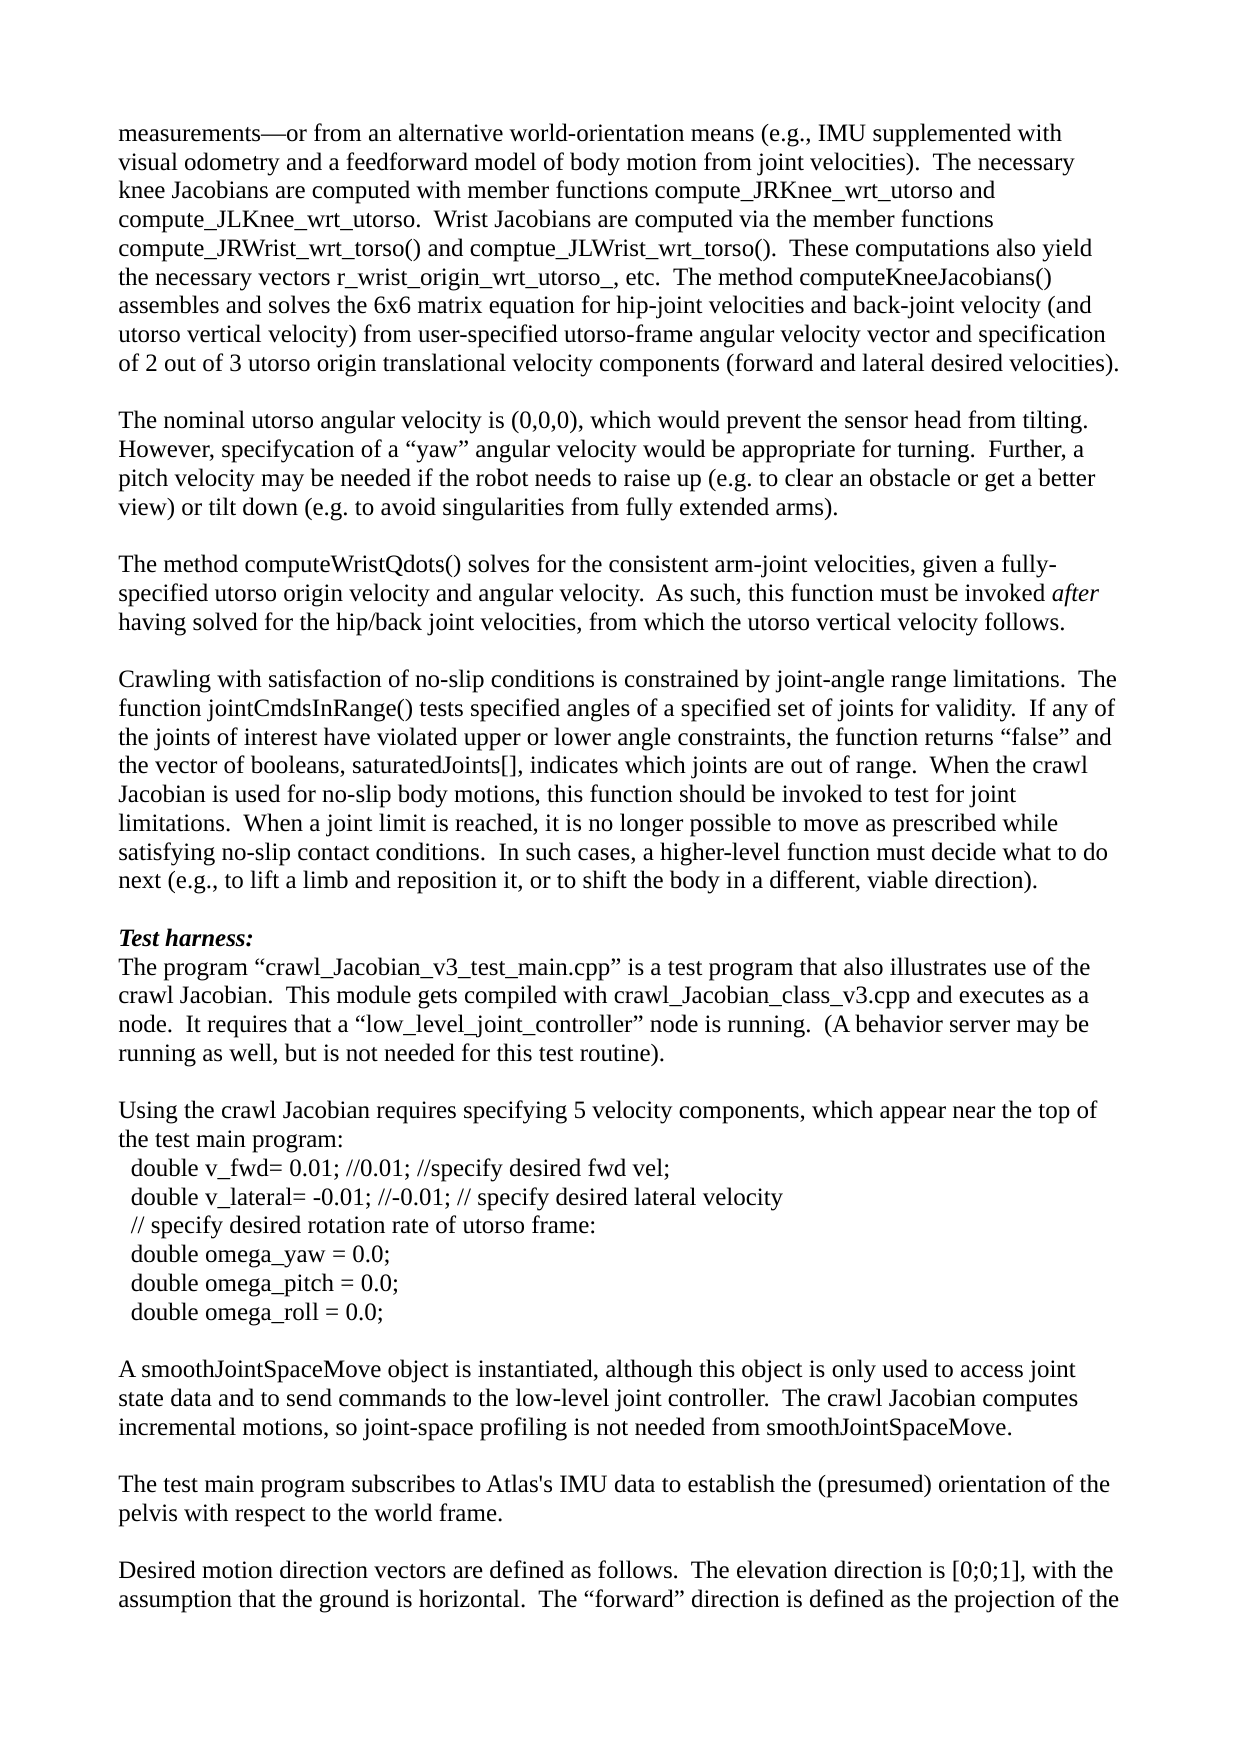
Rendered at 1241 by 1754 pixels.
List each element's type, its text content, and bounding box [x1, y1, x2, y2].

text measurements—or from an alternative world-orientation means (e.g., IMU supplemented with visual odometry and a feedforward model of body motion from joint velocities). The necessary knee Jacobians are computed with member functions compute_JRKnee_wrt_utorso and compute_JLKnee_wrt_utorso. Wrist Jacobians are computed via the member functions compute_JRWrist_wrt_torso() and comptue_JLWrist_wrt_torso(). These computations also yield the necessary vectors r_wrist_origin_wrt_utorso_, etc. The method computeKneeJacobians() assembles and solves the 6x6 matrix equation for hip-joint velocities and back-joint velocity (and utorso vertical velocity) from user-specified utorso-frame angular velocity vector and specification of 2 out of 3 utorso origin translational velocity components (forward and lateral desired velocities). [118, 118, 1122, 377]
text A smoothJointSpaceMove object is instantiated, although this object is only used to access joint state data and to send commands to the low-level joint controller. The crawl Jacobian computes incremental motions, so joint-space profiling is not needed from smoothJointSpaceMove. [118, 1354, 1122, 1441]
text The method computeWristQdots() solves for the consistent arm-joint velocities, given a fully-specified utorso origin velocity and angular velocity. As such, this function must be invoked after having solved for the hip/back joint velocities, from which the utorso vertical velocity follows. [118, 549, 1122, 636]
text The nominal utorso angular velocity is (0,0,0), which would prevent the sensor head from tilting. However, specifycation of a “yaw” angular velocity would be appropriate for turning. Further, a pitch velocity may be needed if the robot needs to raise up (e.g. to clear an obstacle or get a better view) or tilt down (e.g. to avoid singularities from fully extended arms). [118, 406, 1122, 521]
text double v_fwd= 0.01; //0.01; //specify desired fwd vel; [118, 1153, 1122, 1182]
text Crawling with satisfaction of no-slip conditions is constrained by joint-angle range limitations. The function jointCmdsInRange() tests specified angles of a specified set of joints for validity. If any of the joints of interest have violated upper or lower angle constraints, the function returns “false” and the vector of booleans, saturatedJoints[], indicates which joints are out of range. When the crawl Jacobian is used for no-slip body motions, this function should be invoked to test for joint limitations. When a joint limit is reached, it is no longer possible to move as prescribed while satisfying no-slip contact conditions. In such cases, a higher-level function must decide what to do next (e.g., to lift a limb and reposition it, or to shift the body in a different, viable direction). [118, 664, 1122, 894]
text Test harness: [118, 923, 1122, 952]
text // specify desired rotation rate of utorso frame: [118, 1211, 1122, 1239]
text The program “crawl_Jacobian_v3_test_main.cpp” is a test program that also illustrates use of the crawl Jacobian. This module gets compiled with crawl_Jacobian_class_v3.cpp and executes as a node. It requires that a “low_level_joint_controller” node is running. (A behavior server may be running as well, but is not needed for this test routine). [118, 952, 1122, 1067]
text Desired motion direction vectors are defined as follows. The elevation direction is [0;0;1], with the assumption that the ground is horizontal. The “forward” direction is defined as the projection of the [118, 1556, 1122, 1613]
text double omega_yaw = 0.0; [118, 1239, 1122, 1268]
text The test main program subscribes to Atlas's IMU data to establish the (presumed) orientation of the pelvis with respect to the world frame. [118, 1469, 1122, 1527]
text double omega_pitch = 0.0; [118, 1268, 1122, 1297]
text Using the crawl Jacobian requires specifying 5 velocity components, which appear near the top of the test main program: [118, 1096, 1122, 1153]
text double omega_roll = 0.0; [118, 1297, 1122, 1326]
text double v_lateral= -0.01; //-0.01; // specify desired lateral velocity [118, 1182, 1122, 1211]
